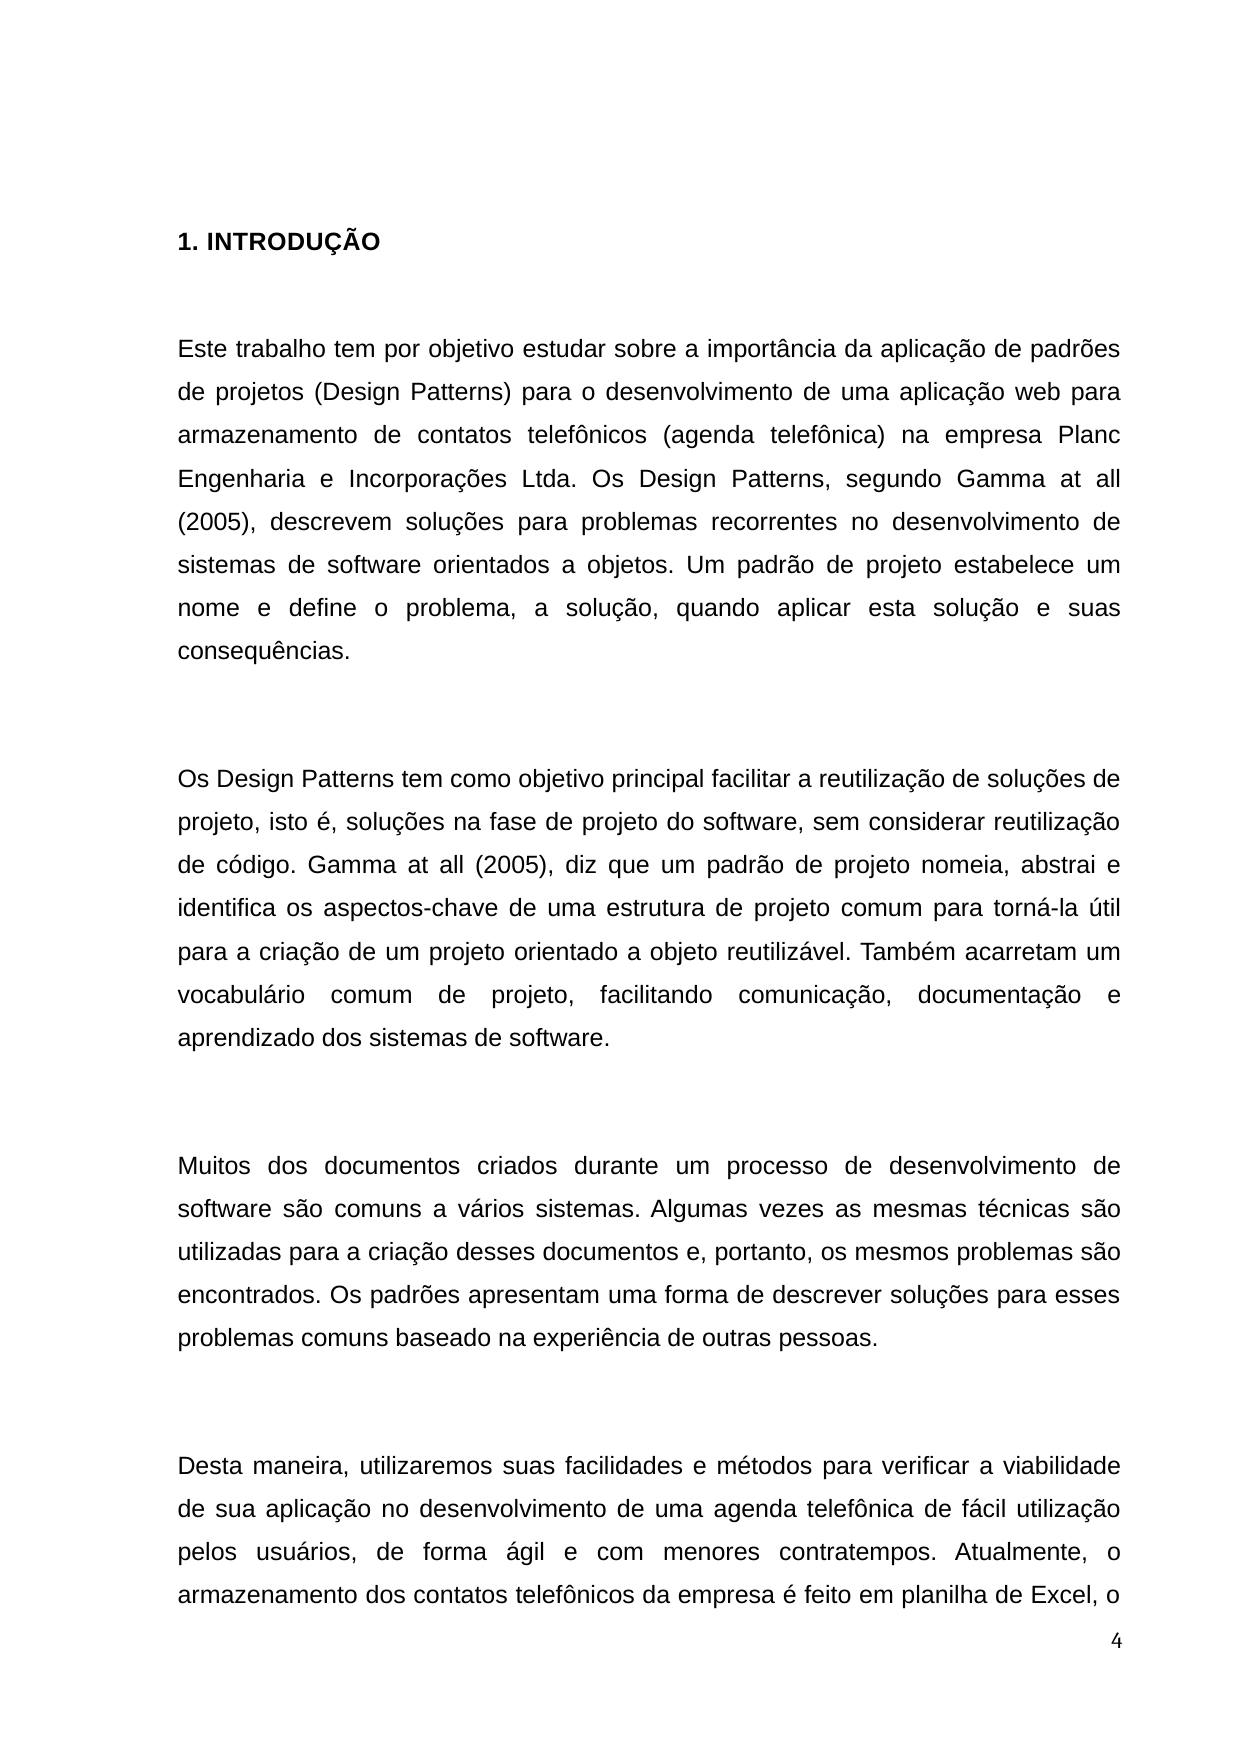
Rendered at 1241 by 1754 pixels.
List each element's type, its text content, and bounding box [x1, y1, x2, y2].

text Os Design Patterns tem como objetivo principal facilitar a reutilização de soluções de projeto, isto é, soluções na fase de projeto do software, sem considerar reutilização de código. Gamma at all (2005), diz que um padrão de projeto nomeia, abstrai e identifica os aspectos-chave de uma estrutura de projeto comum para torná-la útil para a criação de um projeto orientado a objeto reutilizável. Também acarretam um vocabulário comum de projeto, facilitando comunicação, documentação e aprendizado dos sistemas de software. [177, 764, 1122, 1052]
text Muitos dos documentos criados durante um processo de desenvolvimento de software são comuns a vários sistemas. Algumas vezes as mesmas técnicas são utilizadas para a criação desses documentos e, portanto, os mesmos problemas são encontrados. Os padrões apresentam uma forma de descrever soluções para esses problemas comuns baseado na experiência de outras pessoas. [177, 1151, 1122, 1352]
text Desta maneira, utilizaremos suas facilidades e métodos para verificar a viabilidade de sua aplicação no desenvolvimento de uma agenda telefônica de fácil utilização pelos usuários, de forma ágil e com menores contratempos. Atualmente, o armazenamento dos contatos telefônicos da empresa é feito em planilha de Excel, o [177, 1451, 1122, 1609]
text Este trabalho tem por objetivo estudar sobre a importância da aplicação de padrões de projetos (Design Patterns) para o desenvolvimento de uma aplicação web para armazenamento de contatos telefônicos (agenda telefônica) na empresa Planc Engenharia e Incorporações Ltda. Os Design Patterns, segundo Gamma at all (2005), descrevem soluções para problemas recorrentes no desenvolvimento de sistemas de software orientados a objetos. Um padrão de projeto estabelece um nome e define o problema, a solução, quando aplicar esta solução e suas consequências. [177, 334, 1122, 665]
subtitle 1. INTRODUÇÃO [177, 227, 1122, 256]
